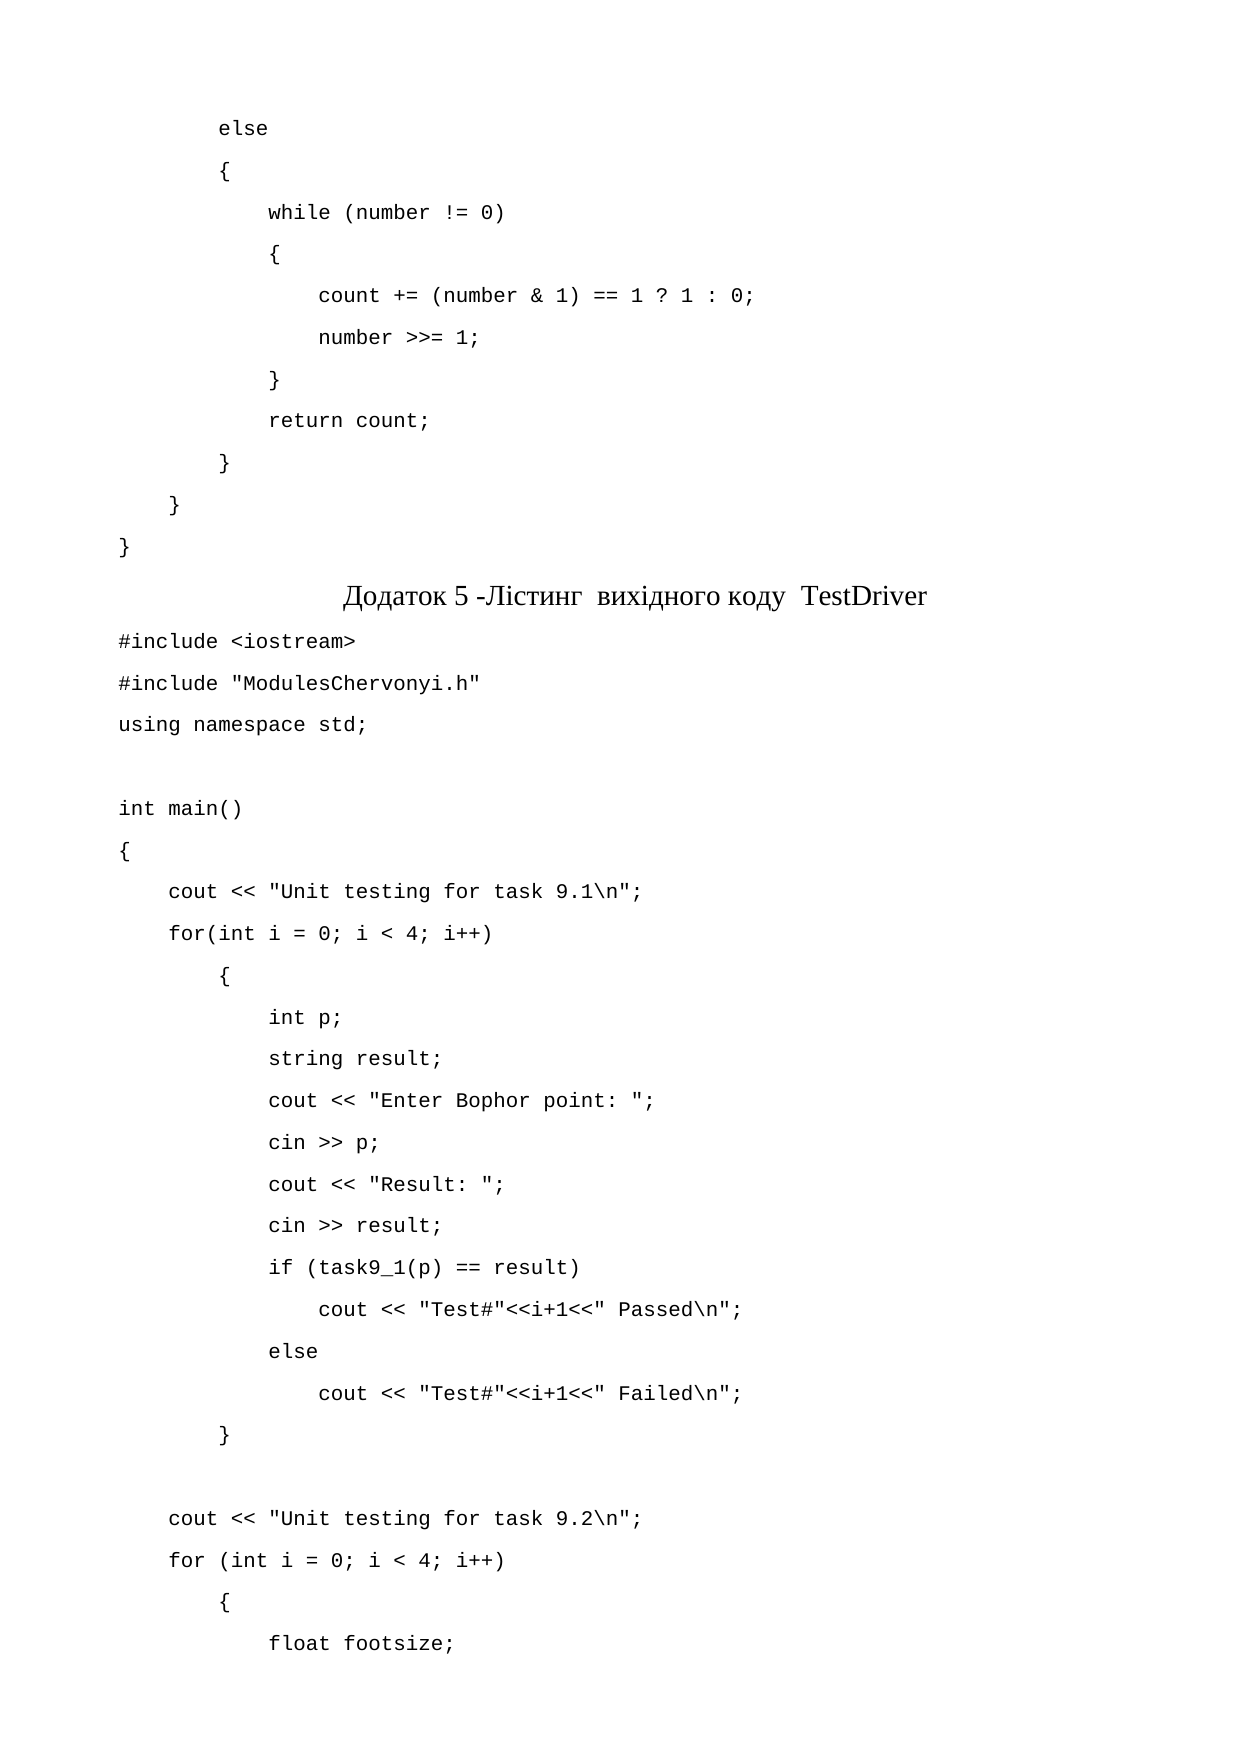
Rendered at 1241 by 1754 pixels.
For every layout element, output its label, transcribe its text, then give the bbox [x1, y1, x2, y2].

text else [118, 118, 1152, 142]
text for (int i = 0; i < 4; i++) [118, 1550, 1152, 1573]
text using namespace std; [118, 714, 1152, 738]
text cout << "Result: "; [118, 1174, 1152, 1197]
text string result; [118, 1048, 1152, 1072]
text } [118, 536, 1152, 559]
text { [118, 160, 1152, 183]
text int main() [118, 798, 1152, 821]
text int p; [118, 1007, 1152, 1030]
text number >>= 1; [118, 327, 1152, 351]
text } [118, 452, 1152, 476]
text if (task9_1(p) == result) [118, 1257, 1152, 1281]
text else [118, 1341, 1152, 1364]
text cout << "Unit testing for task 9.1\n"; [118, 881, 1152, 905]
text for(int i = 0; i < 4; i++) [118, 923, 1152, 947]
text return count; [118, 411, 1152, 434]
text { [118, 965, 1152, 988]
text } [118, 494, 1152, 518]
text #include "ModulesChervonyi.h" [118, 672, 1152, 696]
text float footsize; [118, 1633, 1152, 1657]
text { [118, 243, 1152, 267]
text cout << "Test#"<<i+1<<" Passed\n"; [118, 1299, 1152, 1323]
text } [118, 369, 1152, 392]
text { [118, 1591, 1152, 1615]
text Додаток 5 -Лістинг вихідного коду TestDriver [118, 578, 1152, 611]
text count += (number & 1) == 1 ? 1 : 0; [118, 285, 1152, 309]
text cout << "Test#"<<i+1<<" Failed\n"; [118, 1383, 1152, 1406]
text cout << "Unit testing for task 9.2\n"; [118, 1508, 1152, 1532]
text cin >> result; [118, 1216, 1152, 1239]
text { [118, 839, 1152, 863]
text cout << "Enter Bophor point: "; [118, 1090, 1152, 1114]
text cin >> p; [118, 1132, 1152, 1156]
text #include <iostream> [118, 631, 1152, 654]
text } [118, 1424, 1152, 1448]
text while (number != 0) [118, 202, 1152, 225]
